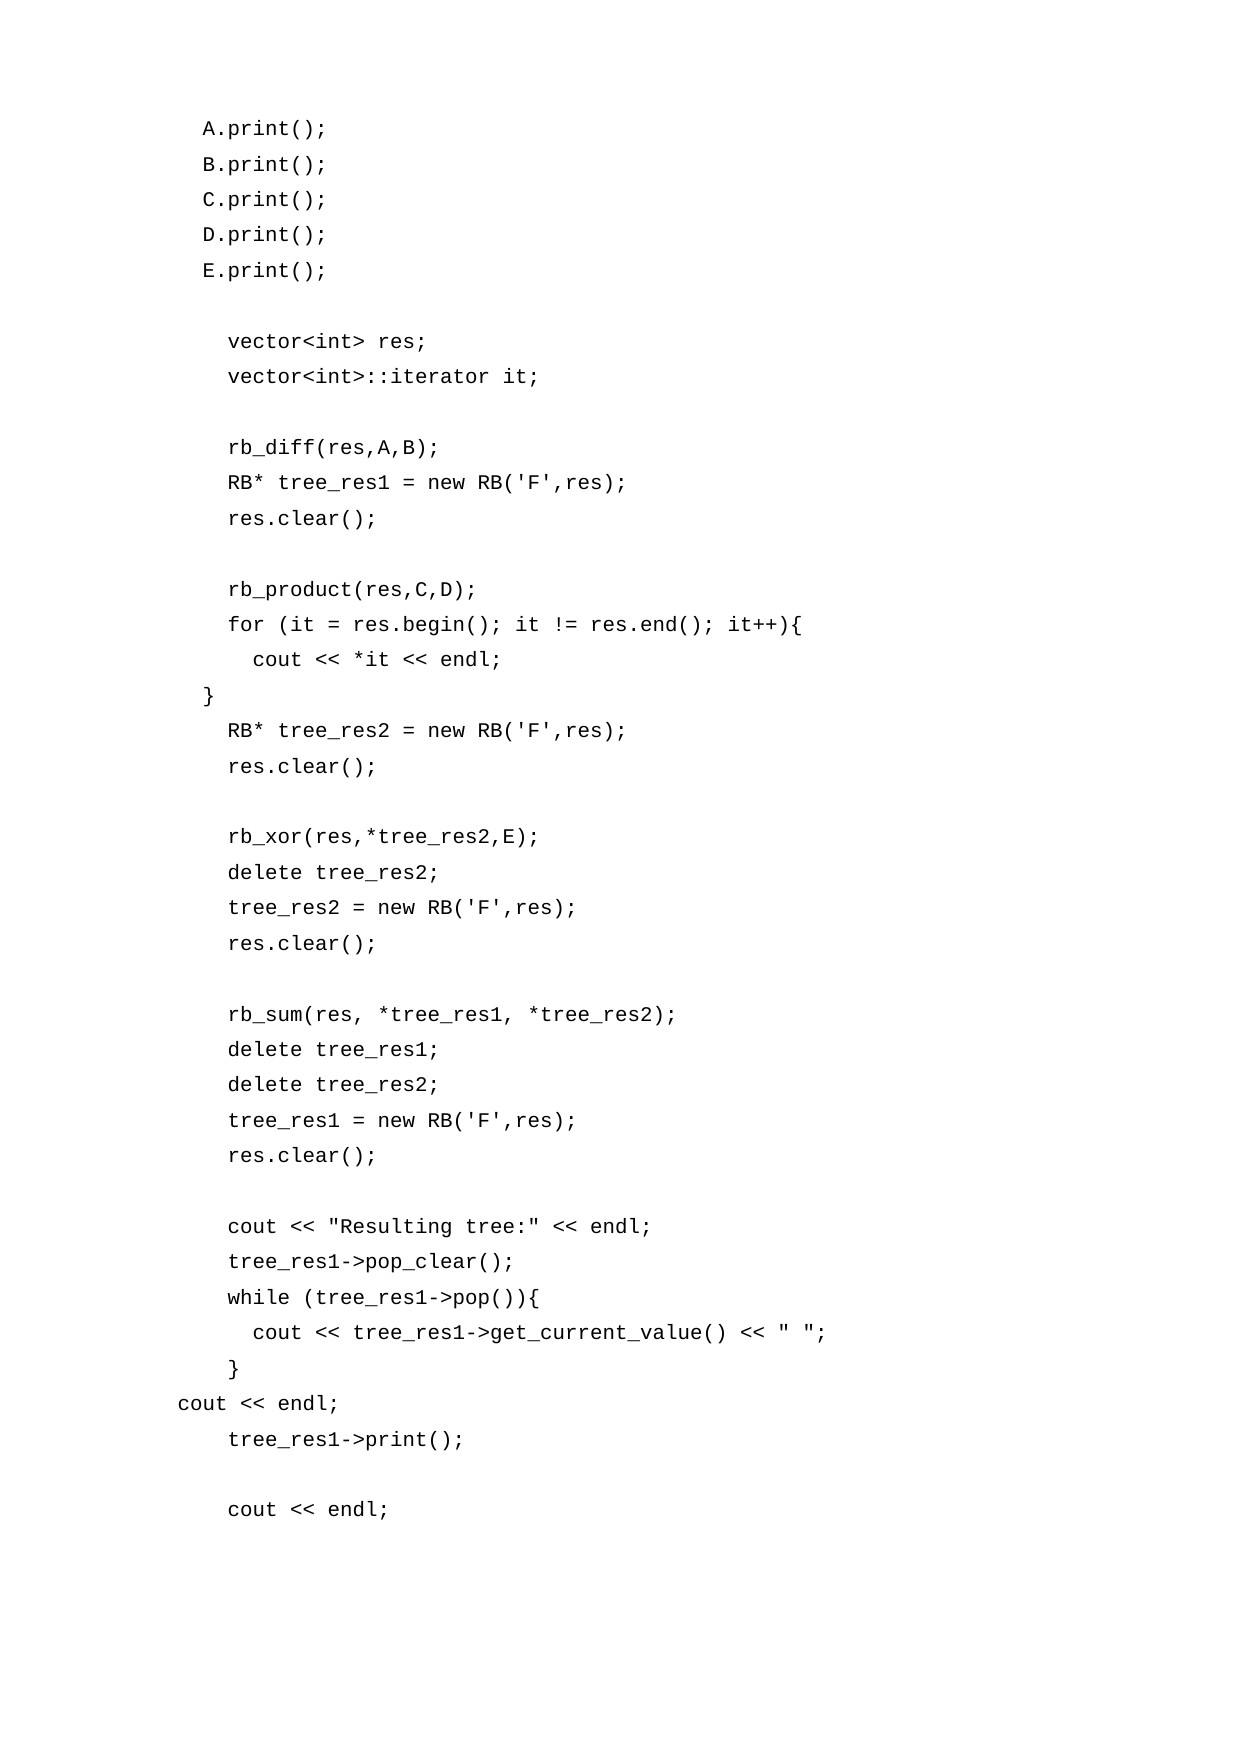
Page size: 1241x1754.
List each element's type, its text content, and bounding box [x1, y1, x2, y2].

text cout << "Resulting tree:" << endl; [177, 1216, 1181, 1240]
text cout << *it << endl; [177, 649, 1181, 673]
text E.print(); [177, 260, 1181, 283]
text tree_res1->pop_clear(); [177, 1251, 1181, 1275]
text res.clear(); [177, 756, 1181, 779]
text D.print(); [177, 224, 1181, 248]
text rb_diff(res,A,B); [177, 437, 1181, 461]
text delete tree_res2; [177, 1074, 1181, 1098]
text cout << tree_res1->get_current_value() << " "; [177, 1322, 1181, 1346]
text B.print(); [177, 153, 1181, 177]
text C.print(); [177, 189, 1181, 213]
text RB* tree_res2 = new RB('F',res); [177, 720, 1181, 744]
text } [177, 685, 1181, 708]
text res.clear(); [177, 508, 1181, 531]
text cout << endl; [177, 1499, 1181, 1523]
text res.clear(); [177, 1145, 1181, 1169]
text tree_res2 = new RB('F',res); [177, 897, 1181, 921]
text for (it = res.begin(); it != res.end(); it++){ [177, 614, 1181, 638]
text cout << endl; [177, 1393, 1181, 1417]
text rb_xor(res,*tree_res2,E); [177, 826, 1181, 850]
text delete tree_res2; [177, 862, 1181, 886]
text vector<int> res; [177, 331, 1181, 354]
text rb_sum(res, *tree_res1, *tree_res2); [177, 1003, 1181, 1027]
text tree_res1->print(); [177, 1428, 1181, 1452]
text vector<int>::iterator it; [177, 366, 1181, 390]
text delete tree_res1; [177, 1039, 1181, 1063]
text tree_res1 = new RB('F',res); [177, 1110, 1181, 1133]
text res.clear(); [177, 933, 1181, 956]
text while (tree_res1->pop()){ [177, 1287, 1181, 1311]
text A.print(); [177, 118, 1181, 142]
text RB* tree_res1 = new RB('F',res); [177, 472, 1181, 496]
text rb_product(res,C,D); [177, 578, 1181, 602]
text } [177, 1358, 1181, 1381]
